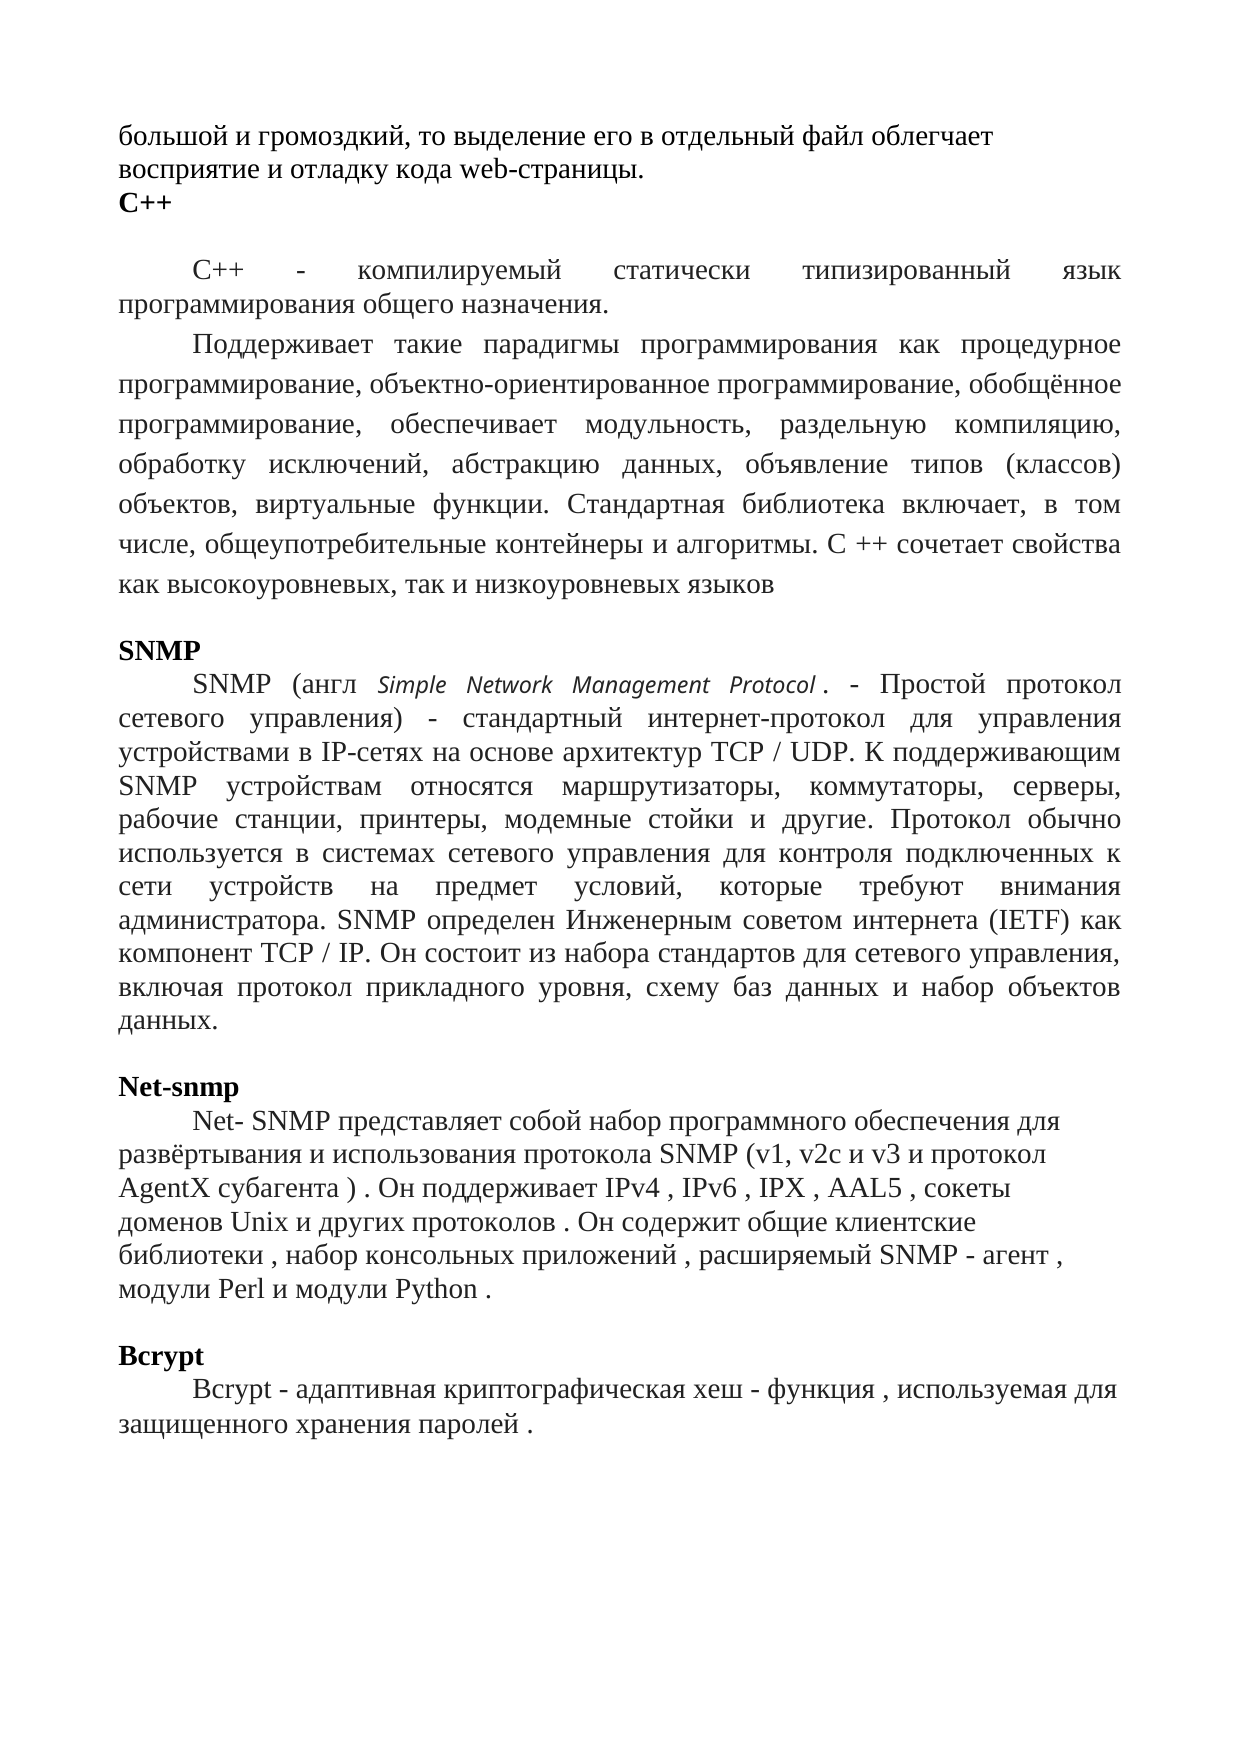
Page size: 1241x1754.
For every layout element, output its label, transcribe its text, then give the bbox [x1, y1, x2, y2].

text большой и громоздкий, то выделение его в отдельный файл облегчает [118, 118, 1122, 152]
text Net-snmp [118, 1069, 1122, 1103]
text C++ - компилируемый статически типизированный язык программирования общего назначения. [118, 252, 1122, 319]
text восприятие и отладку кода web-страницы. [118, 152, 1122, 185]
text Bcrypt [118, 1338, 1122, 1371]
text С++ [118, 185, 1122, 219]
text SNMP [118, 633, 1122, 666]
text SNMP (англ Simple Network Management Protocol . - Простой протокол сетевого управления) - стандартный интернет-протокол для управления устройствами в IP-сетях на основе архитектур TCP / UDP. К поддерживающим SNMP устройствам относятся маршрутизаторы, коммутаторы, серверы, рабочие станции, принтеры, модемные стойки и другие. Протокол обычно используется в системах сетевого управления для контроля подключенных к сети устройств на предмет условий, которые требуют внимания администратора. SNMP определен Инженерным советом интернета (IETF) как компонент TCP / IP. Он состоит из набора стандартов для сетевого управления, включая протокол прикладного уровня, схему баз данных и набор объектов данных. [118, 666, 1122, 1036]
text Net- SNMP представляет собой набор программного обеспечения для развёртывания и использования протокола SNMP (v1, v2c и v3 и протокол AgentX субагента ) . Он поддерживает IPv4 , IPv6 , IPX , AAL5 , сокеты доменов Unix и других протоколов . Он содержит общие клиентские библиотеки , набор консольных приложений , расширяемый SNMP - агент , модули Perl и модули Python . [118, 1103, 1122, 1304]
text Поддерживает такие парадигмы программирования как процедурное программирование, объектно-ориентированное программирование, обобщённое программирование, обеспечивает модульность, раздельную компиляцию, обработку исключений, абстракцию данных, объявление типов (классов) объектов, виртуальные функции. Стандартная библиотека включает, в том числе, общеупотребительные контейнеры и алгоритмы. C ++ сочетает свойства как высокоуровневых, так и низкоуровневых языков [118, 319, 1122, 599]
text Bcrypt - адаптивная криптографическая хеш - функция , используемая для защищенного хранения паролей . [118, 1371, 1122, 1441]
